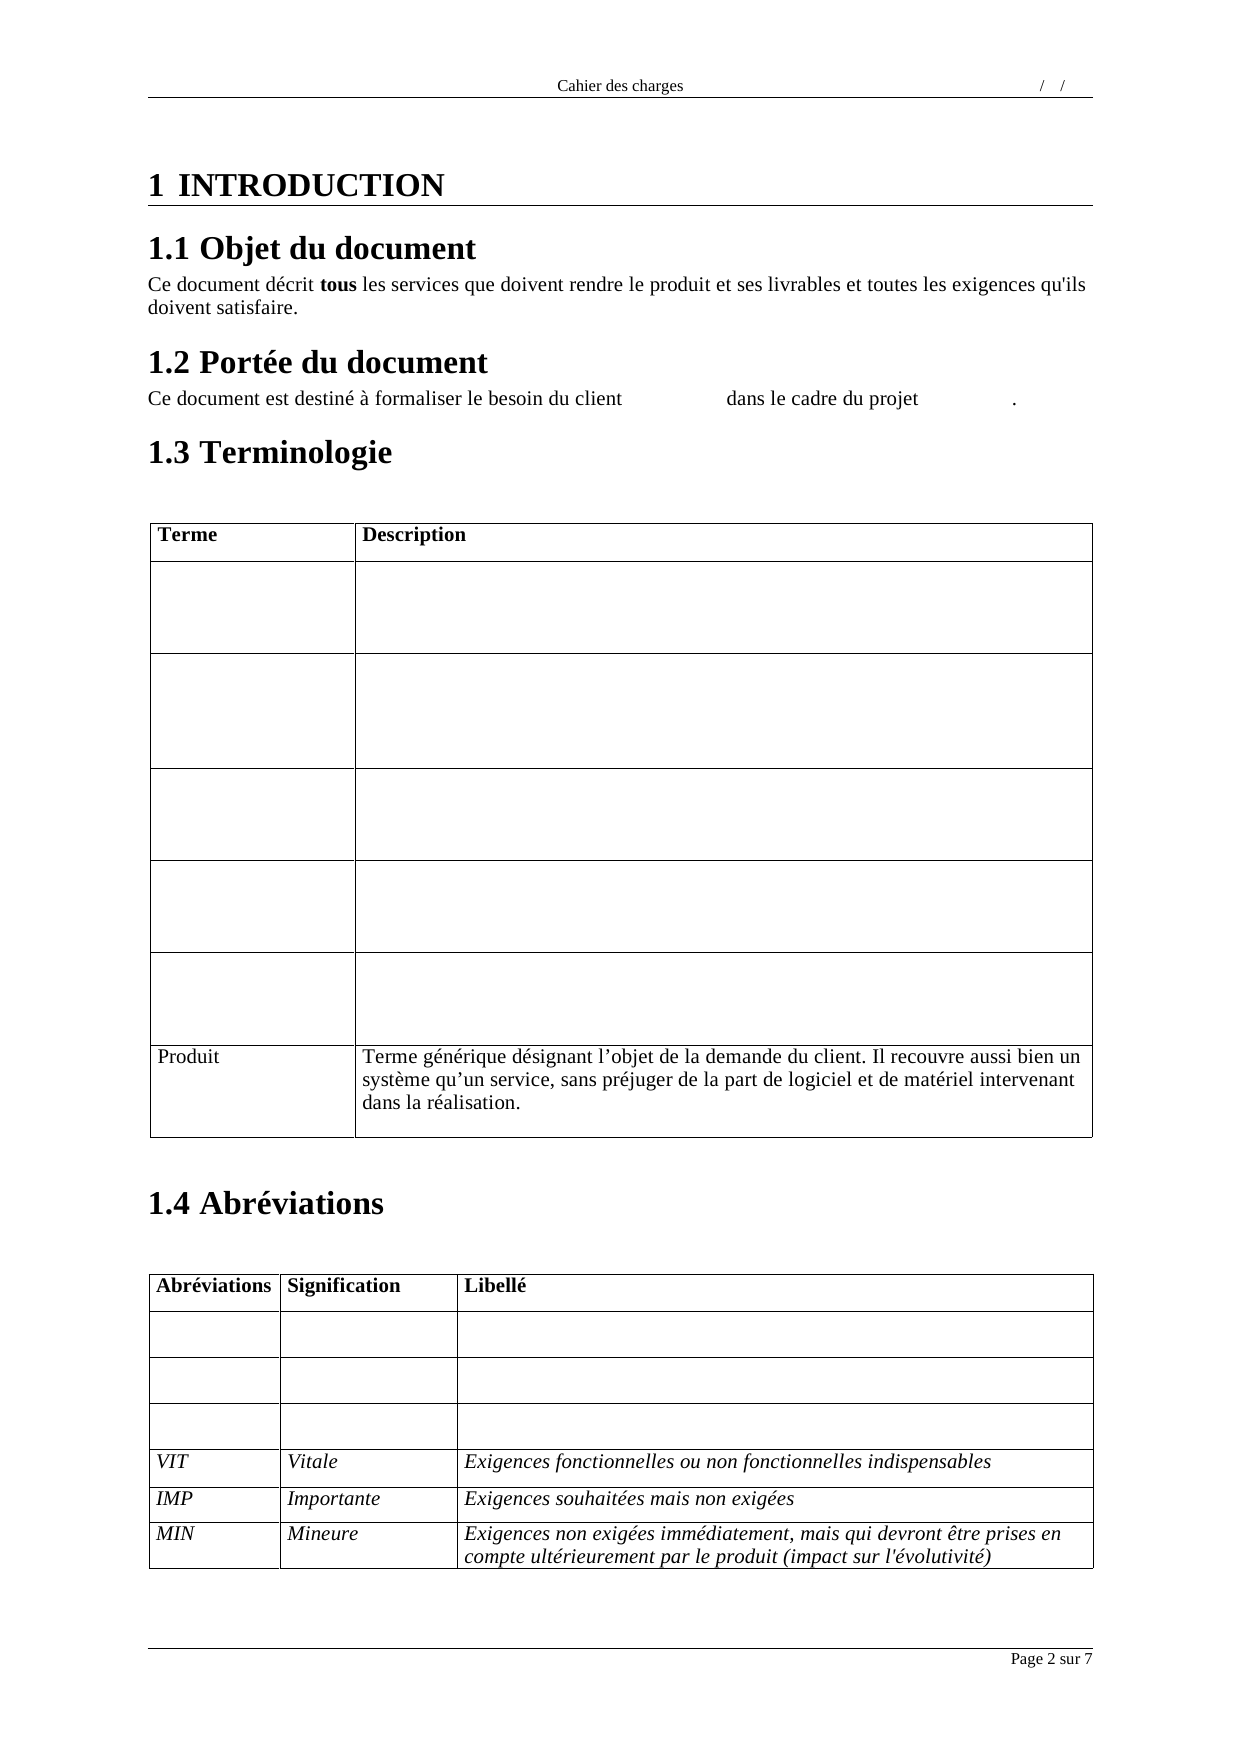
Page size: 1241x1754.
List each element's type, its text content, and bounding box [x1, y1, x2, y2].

table_cell Importante [281, 1488, 457, 1522]
table_cell [356, 769, 1092, 860]
text Ce document décrit tous les services que doivent rendre le produit et ses livrables et toutes les exigences qu'ils doivent satisfaire. [148, 273, 1093, 319]
table_cell MIN [150, 1523, 279, 1568]
table_cell [150, 1404, 279, 1449]
table_cell [150, 1312, 279, 1357]
table_cell [151, 654, 354, 768]
table_cell Exigences fonctionnelles ou non fonctionnelles indispensables [458, 1450, 1093, 1487]
table_cell Terme générique désignant l’objet de la demande du client. Il recouvre aussi bien un système qu’un service, sans préjuger de la part de logiciel et de matériel intervenant dans la réalisation. [356, 1046, 1092, 1137]
table_cell [356, 953, 1092, 1045]
table_cell Vitale [281, 1450, 457, 1487]
subtitle Portée du document [148, 343, 1093, 380]
table_cell [281, 1404, 457, 1449]
table_cell [356, 654, 1092, 768]
text Ce document est destiné à formaliser le besoin du client dans le cadre du projet . [148, 387, 1093, 409]
table_cell [356, 562, 1092, 653]
table_cell [458, 1358, 1093, 1403]
table_header Description [356, 524, 1092, 561]
table_cell [151, 769, 354, 860]
table_header Abréviations [150, 1275, 279, 1311]
table_cell [150, 1358, 279, 1403]
table_cell [281, 1312, 457, 1357]
table_cell Exigences non exigées immédiatement, mais qui devront être prises en compte ultérieurement par le produit (impact sur l'évolutivité) [458, 1523, 1093, 1568]
table_cell Mineure [281, 1523, 457, 1568]
table_cell [458, 1312, 1093, 1357]
table_cell [458, 1404, 1093, 1449]
table_cell [151, 861, 354, 952]
table_cell IMP [150, 1488, 279, 1522]
table_header Terme [151, 524, 354, 561]
table_header Signification [281, 1275, 457, 1311]
table_cell [356, 861, 1092, 952]
table_cell [281, 1358, 457, 1403]
table_cell Produit [151, 1046, 354, 1137]
subtitle Terminologie [148, 434, 1093, 471]
table_cell VIT [150, 1450, 279, 1487]
table_cell Exigences souhaitées mais non exigées [458, 1488, 1093, 1522]
subtitle Introduction [148, 166, 1093, 205]
subtitle Objet du document [148, 229, 1093, 266]
table_header Libellé [458, 1275, 1093, 1311]
subtitle Abréviations [148, 1184, 1093, 1221]
table_cell [151, 562, 354, 653]
table_cell [151, 953, 354, 1045]
